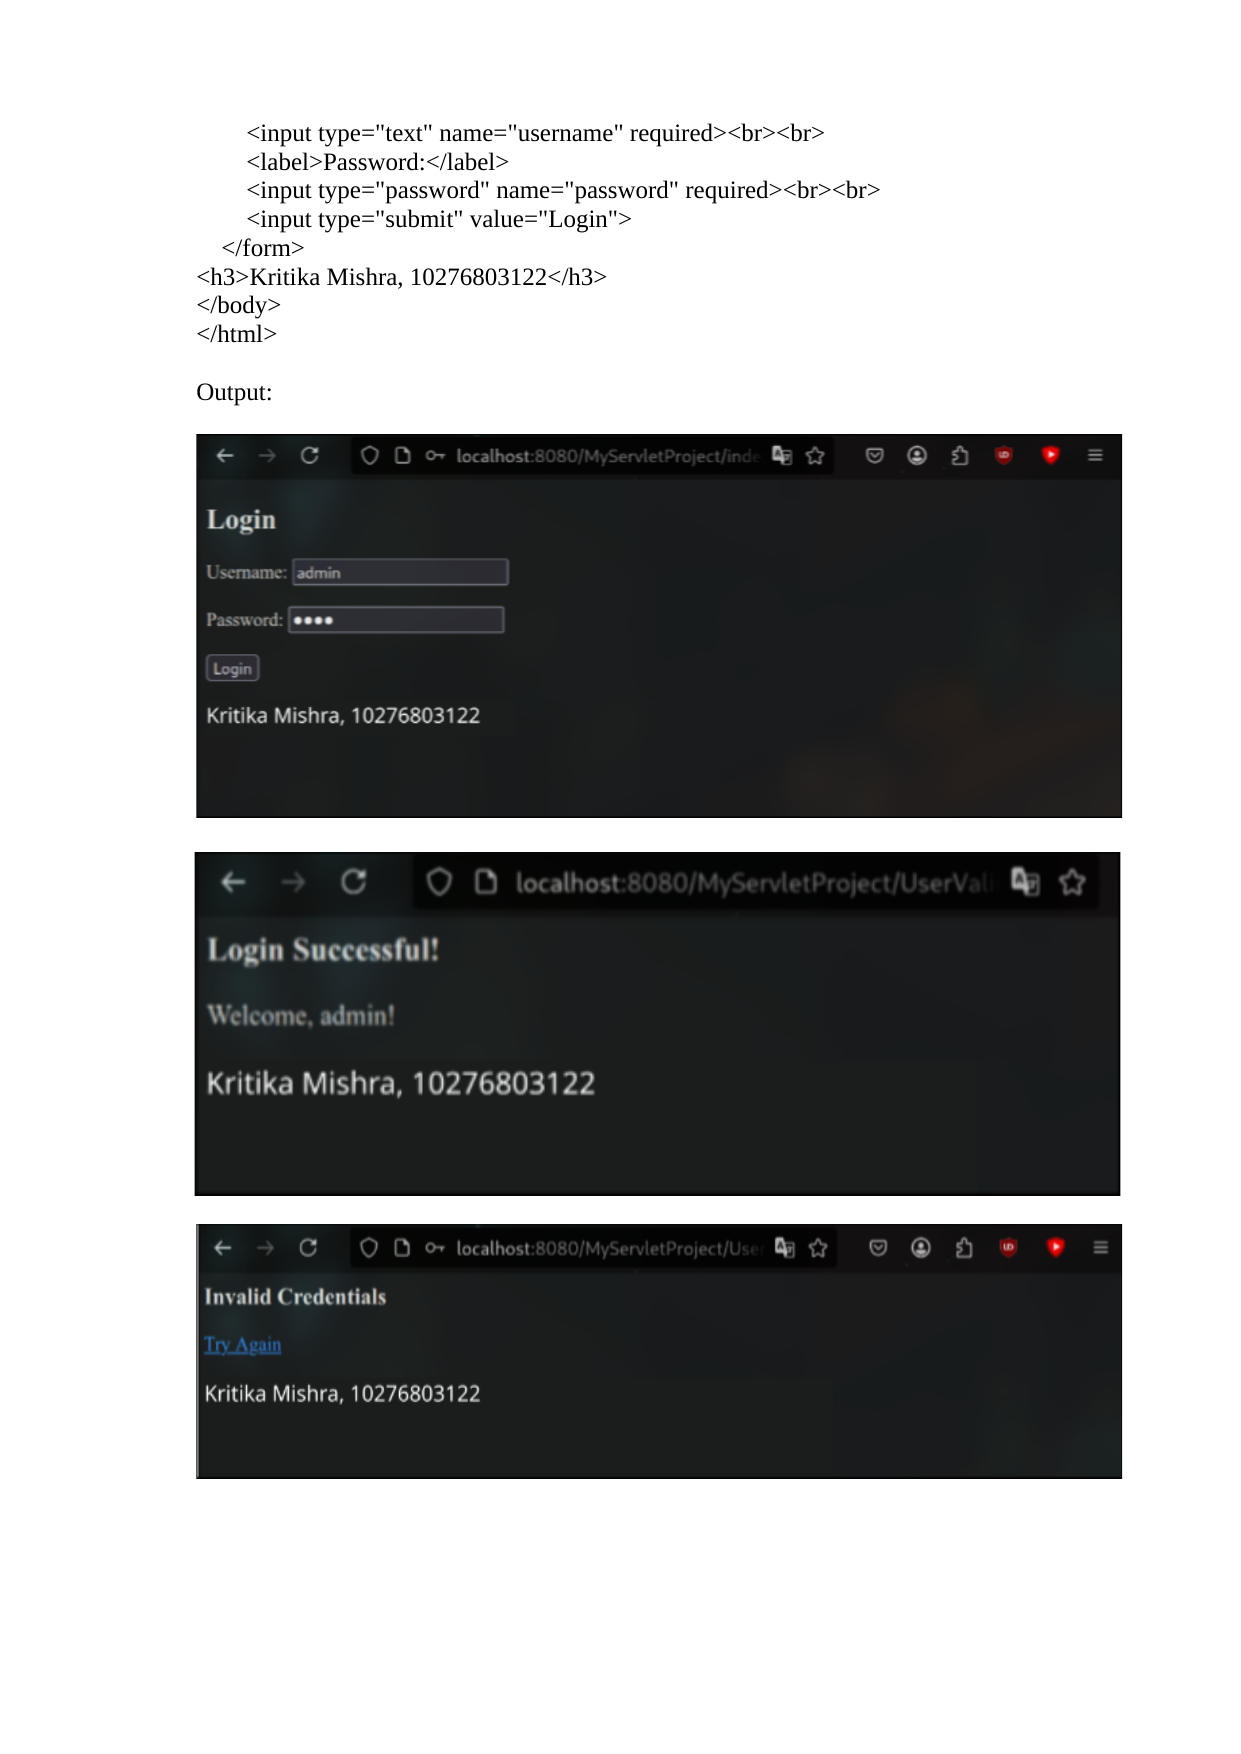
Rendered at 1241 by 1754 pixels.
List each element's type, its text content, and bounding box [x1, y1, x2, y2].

picture [196, 434, 1123, 818]
picture [196, 1224, 1123, 1479]
text Output: [196, 377, 1122, 406]
text <input type="text" name="username" required><br><br> [196, 118, 1122, 147]
text </html> [196, 319, 1122, 348]
text <h3>Kritika Mishra, 10276803122</h3> [196, 262, 1122, 291]
text </body> [196, 291, 1122, 319]
picture [194, 852, 1121, 1196]
text <label>Password:</label> [196, 147, 1122, 176]
text <input type="password" name="password" required><br><br> [196, 176, 1122, 204]
text </form> [196, 233, 1122, 262]
text <input type="submit" value="Login"> [196, 204, 1122, 233]
